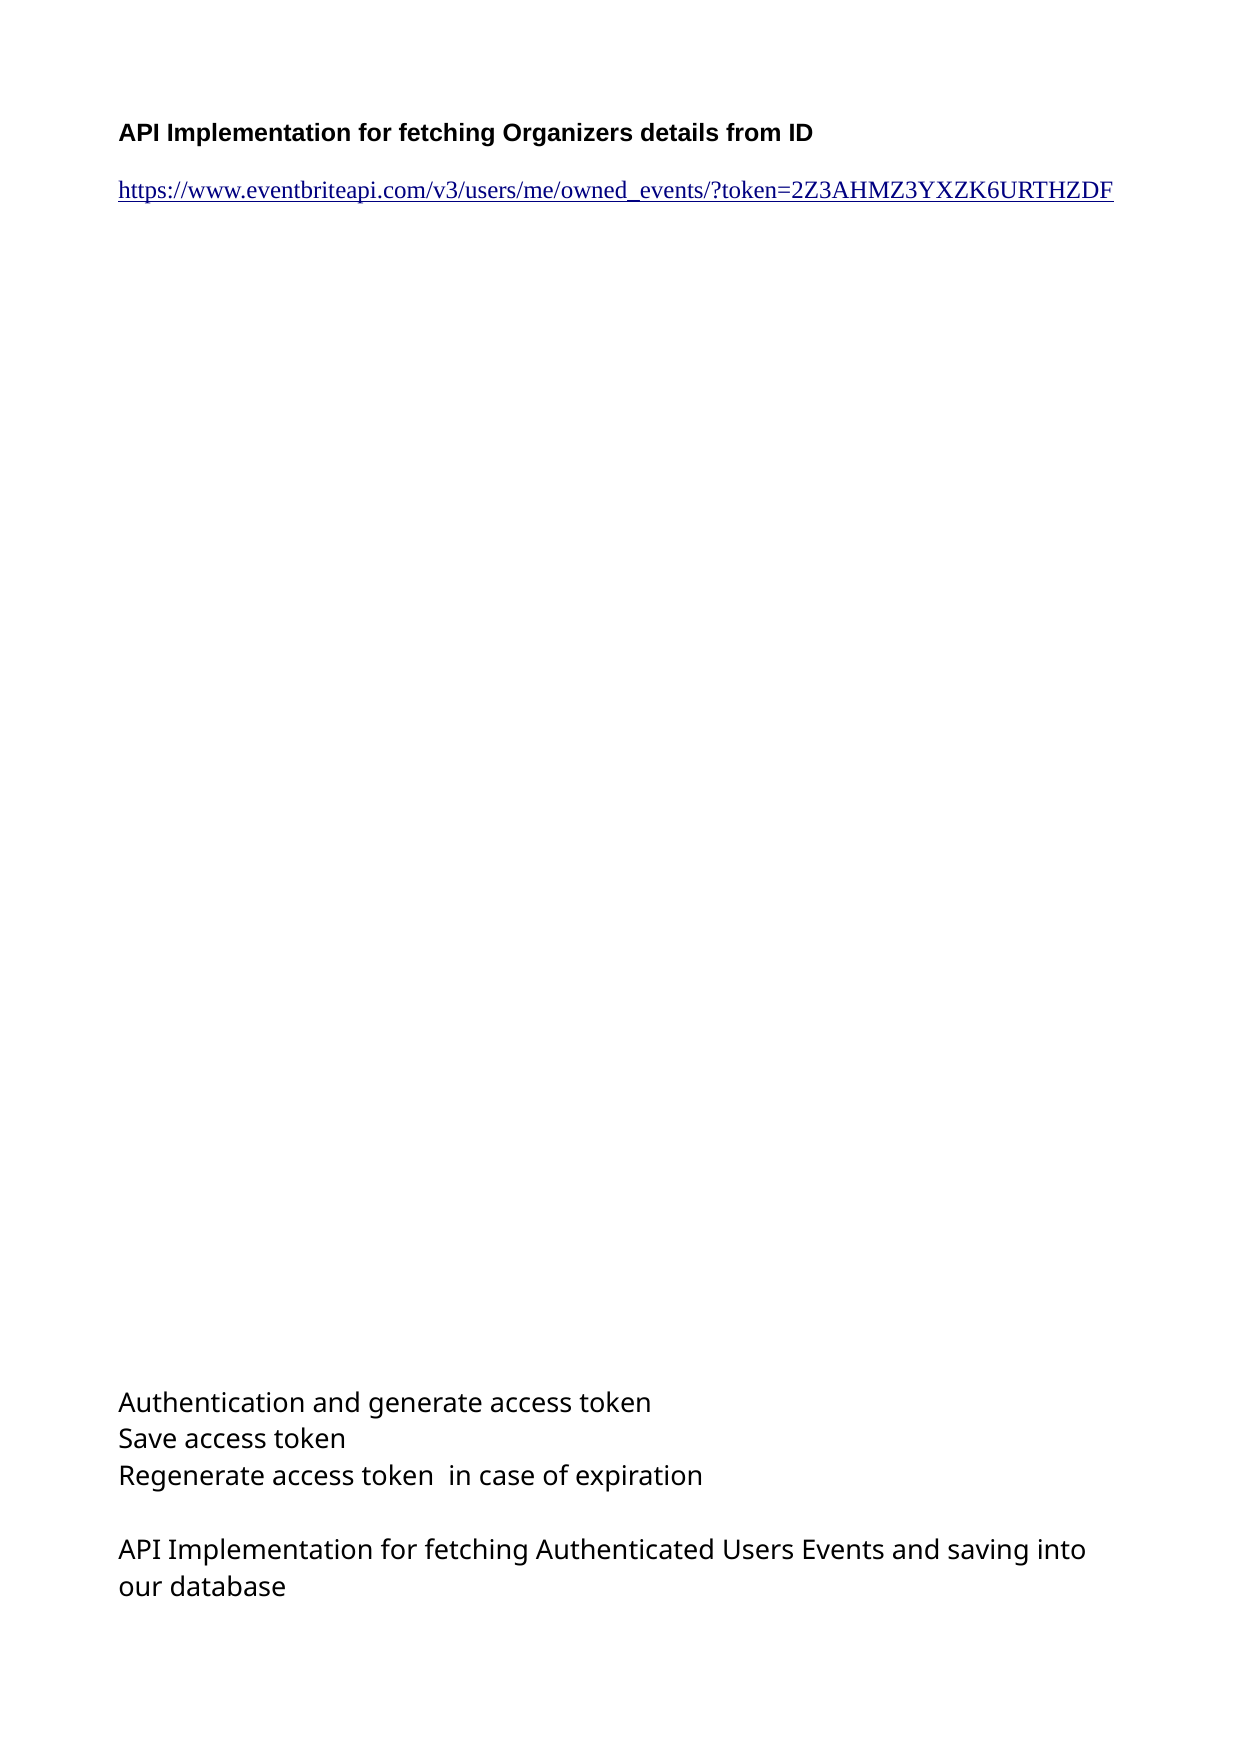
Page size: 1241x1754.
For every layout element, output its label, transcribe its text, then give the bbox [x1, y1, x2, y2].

text Authentication and generate access token [118, 1383, 1122, 1420]
text API Implementation for fetching Authenticated Users Events and saving into our database [118, 1531, 1122, 1604]
text Regenerate access token in case of expiration [118, 1457, 1122, 1494]
text https://www.eventbriteapi.com/v3/users/me/owned_events/?token=2Z3AHMZ3YXZK6URTHZDF [118, 176, 1122, 204]
text Save access token [118, 1420, 1122, 1457]
text API Implementation for fetching Organizers details from ID [118, 118, 1122, 147]
